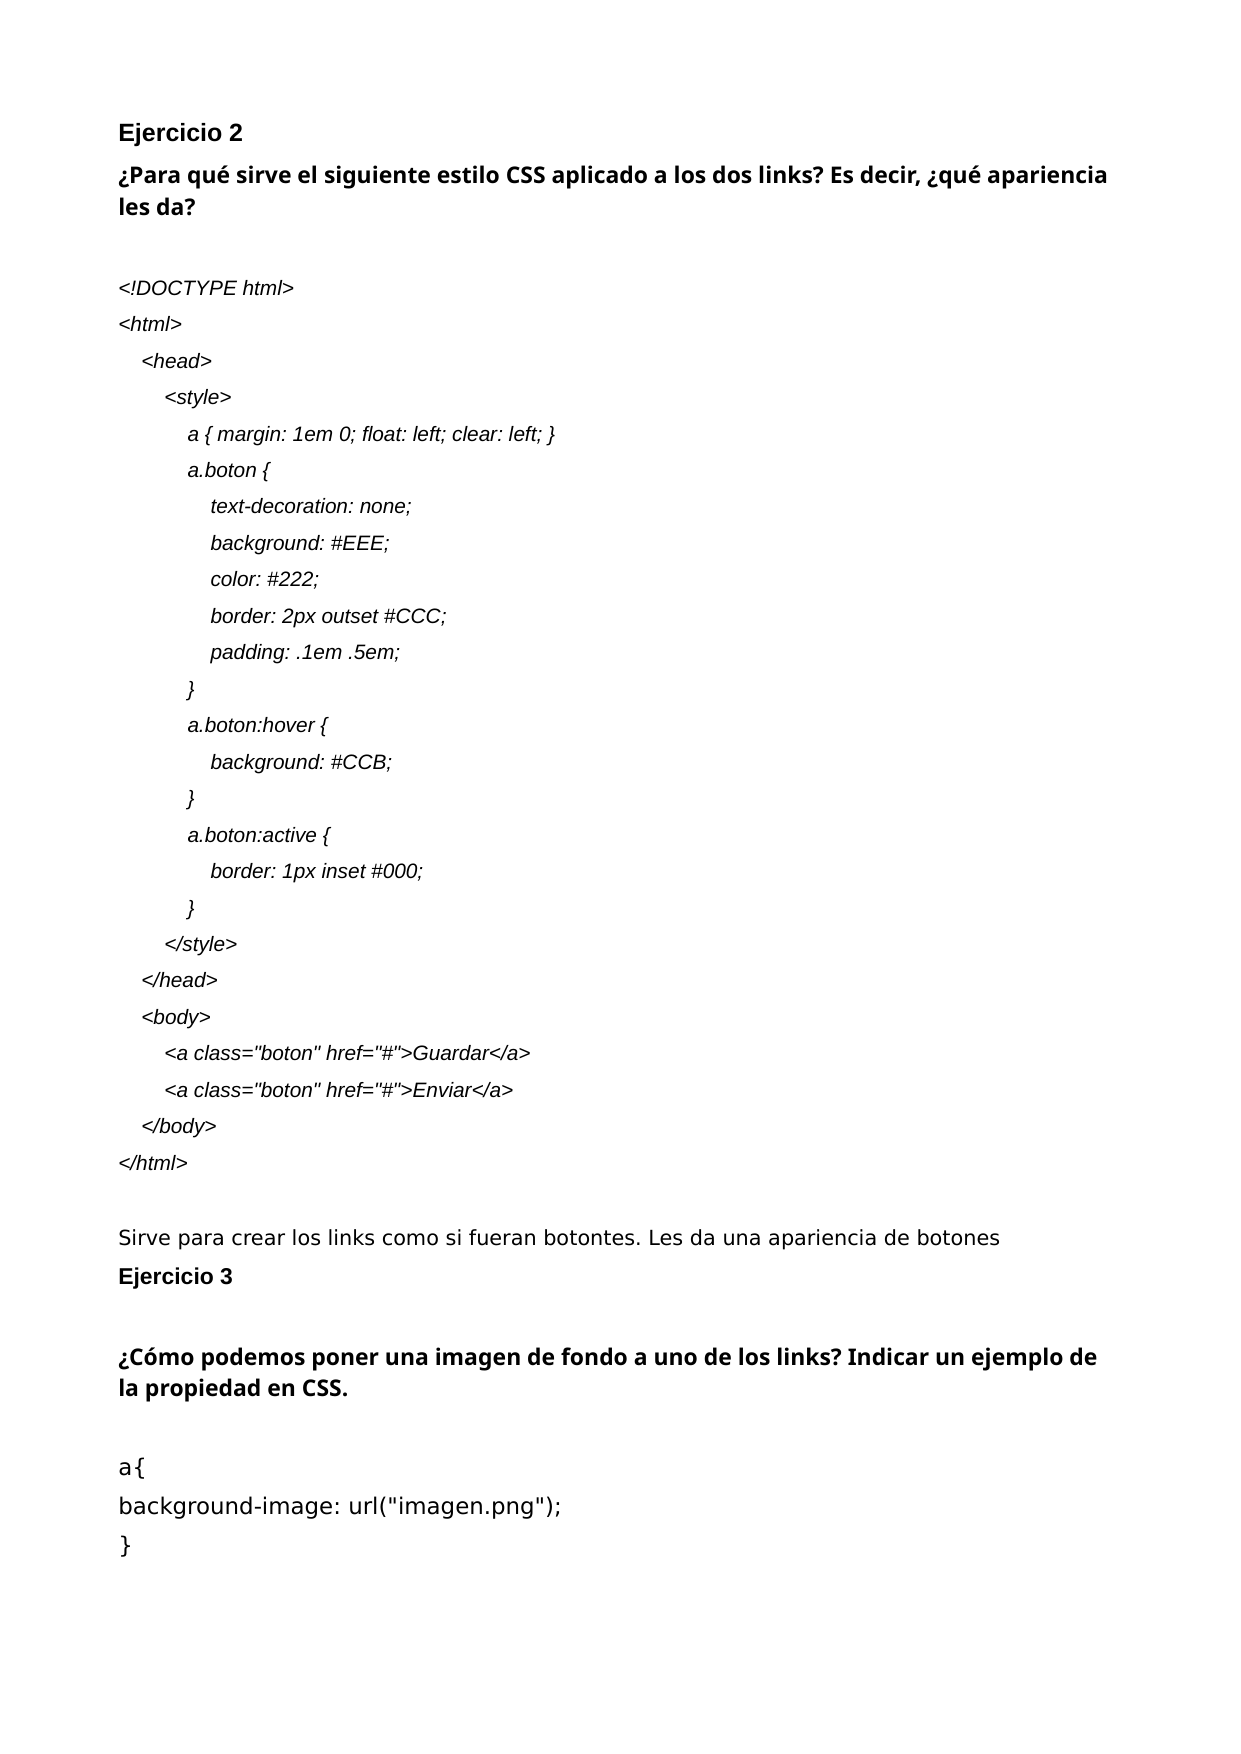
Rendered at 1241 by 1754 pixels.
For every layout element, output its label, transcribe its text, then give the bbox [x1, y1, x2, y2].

text background: #EEE; [118, 531, 1122, 555]
text border: 2px outset #CCC; [118, 604, 1122, 628]
text Ejercicio 2 [118, 118, 1122, 147]
text padding: .1em .5em; [118, 640, 1122, 664]
text <style> [118, 385, 1122, 409]
text Sirve para crear los links como si fueran botontes. Les da una apariencia de botones [118, 1226, 1122, 1250]
text a.boton:hover { [118, 713, 1122, 737]
text </head> [118, 968, 1122, 992]
text } [118, 677, 1122, 701]
text </style> [118, 932, 1122, 956]
text <a class="boton" href="#">Guardar</a> [118, 1041, 1122, 1065]
text } [118, 895, 1122, 919]
text Ejercicio 3 [118, 1263, 1122, 1289]
text } [118, 786, 1122, 810]
text </body> [118, 1114, 1122, 1138]
text ¿Cómo podemos poner una imagen de fondo a uno de los links? Indicar un ejemplo de la propiedad en CSS. [118, 1340, 1122, 1403]
text <!DOCTYPE html> [118, 276, 1122, 299]
text border: 1px inset #000; [118, 859, 1122, 883]
text ¿Para qué sirve el siguiente estilo CSS aplicado a los dos links? Es decir, ¿qué apariencia les da? [118, 159, 1122, 222]
text <body> [118, 1005, 1122, 1029]
text color: #222; [118, 567, 1122, 591]
text a { margin: 1em 0; float: left; clear: left; } [118, 421, 1122, 445]
text a.boton { [118, 458, 1122, 482]
text a.boton:active { [118, 822, 1122, 846]
text <a class="boton" href="#">Enviar</a> [118, 1078, 1122, 1102]
text <html> [118, 312, 1122, 336]
text background-image: url("imagen.png"); [118, 1493, 1122, 1520]
text a{ [118, 1454, 1122, 1481]
text text-decoration: none; [118, 494, 1122, 518]
text background: #CCB; [118, 749, 1122, 773]
text </html> [118, 1151, 1122, 1174]
text <head> [118, 348, 1122, 372]
text } [118, 1533, 1122, 1559]
